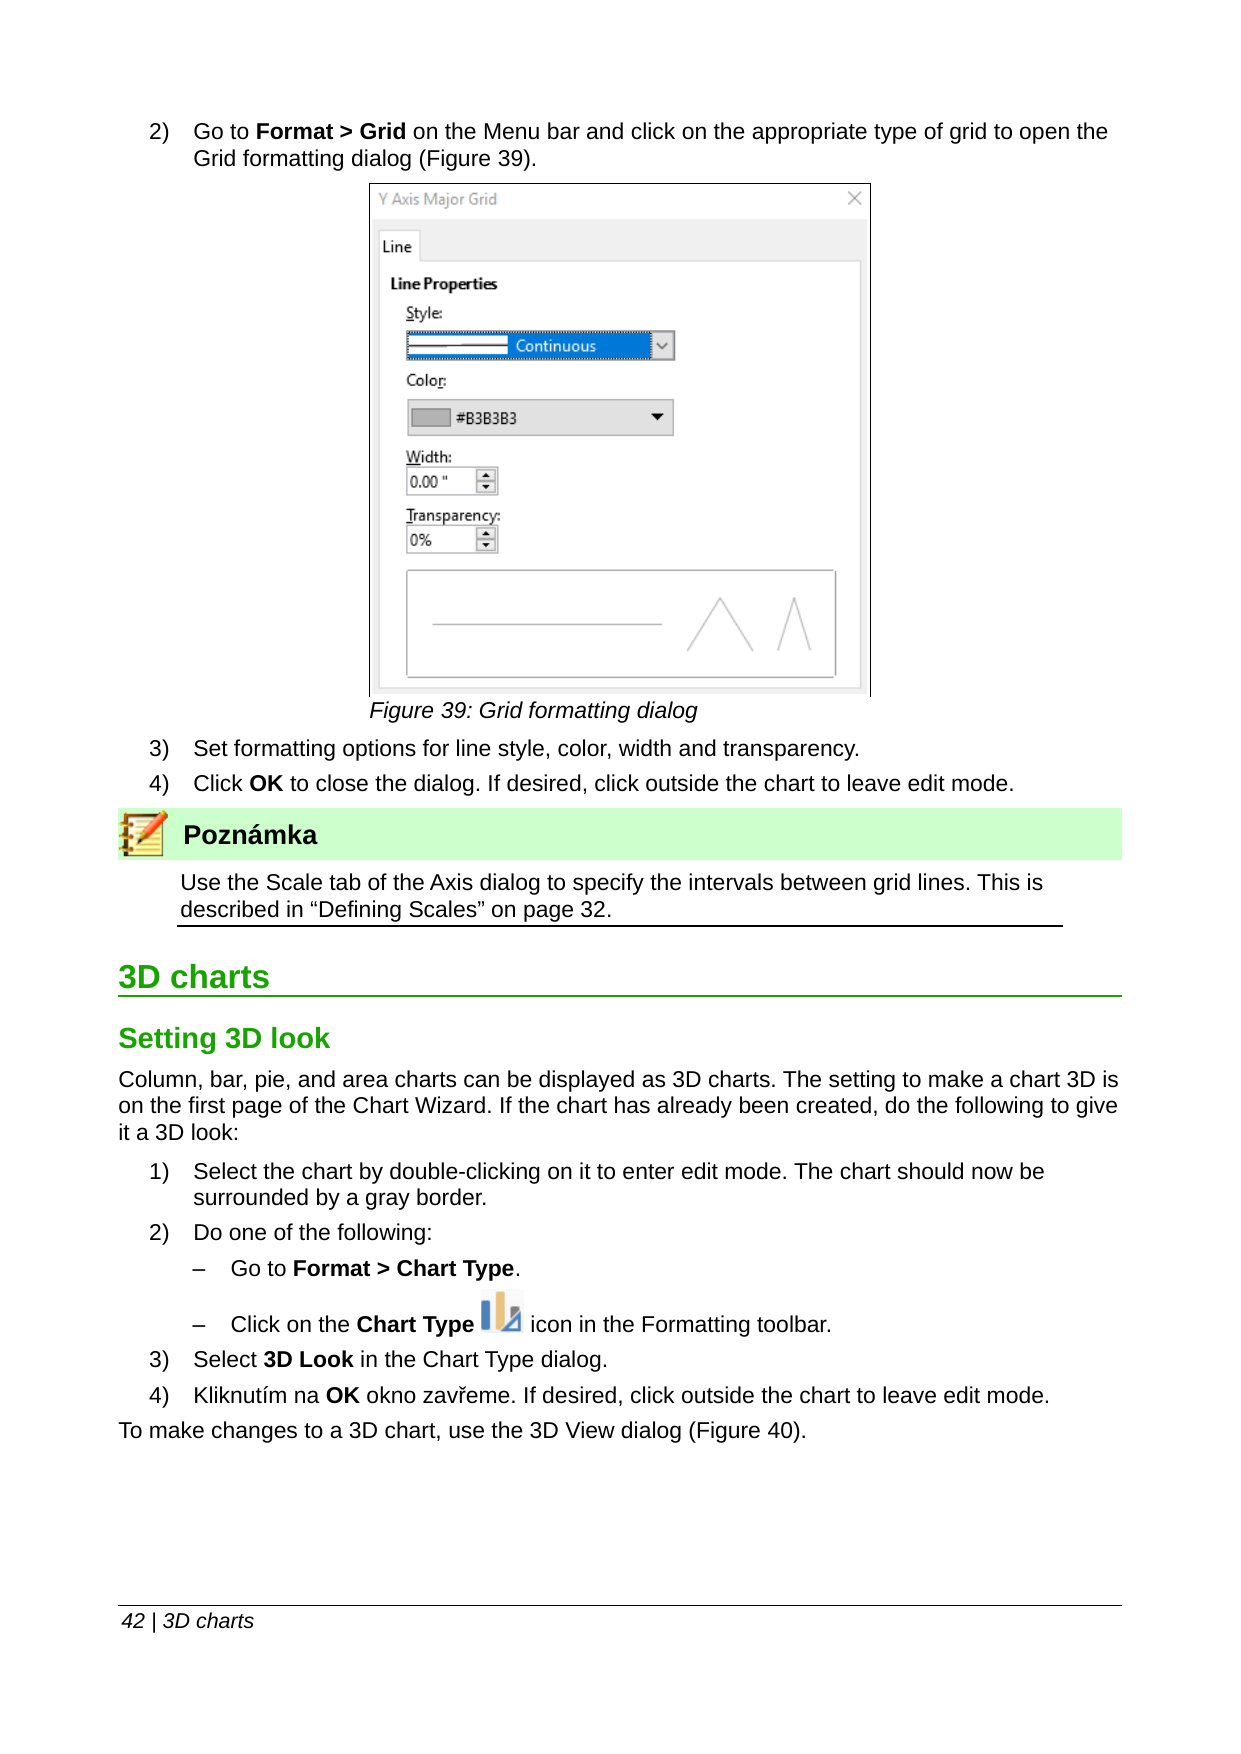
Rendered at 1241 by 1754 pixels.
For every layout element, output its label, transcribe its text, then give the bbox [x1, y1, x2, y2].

list Select 3D Look in the Chart Type dialog. [169, 1346, 1122, 1373]
list Go to Format > Grid on the Menu bar and click on the appropriate type of grid to open the Grid formatting dialog (Figure 39). [169, 118, 1122, 171]
text Figure 39: Grid formatting dialog [369, 184, 871, 723]
list Click OK to close the dialog. If desired, click outside the chart to leave edit mode. [169, 770, 1122, 797]
list Do one of the following: [169, 1219, 1122, 1246]
subtitle Poznámka [118, 808, 1122, 860]
list Select the chart by double-clicking on it to enter edit mode. The chart should now be surrounded by a gray border. [169, 1158, 1122, 1210]
subtitle 3D charts [118, 957, 1122, 995]
picture [480, 1289, 524, 1333]
text To make changes to a 3D chart, use the 3D View dialog (Figure 40). [118, 1417, 1122, 1443]
subtitle Setting 3D look [118, 1021, 1122, 1054]
picture [372, 185, 868, 694]
list Column, bar, pie, and area charts can be displayed as 3D charts. The setting to make a chart 3D is on the first page of the Chart Wizard. If the chart has already been created, do the following to give it a 3D look: [118, 1066, 1122, 1145]
list Click on the Chart Type icon in the Formatting toolbar. [192, 1290, 1122, 1338]
list Kliknutím na OK okno zavřeme. If desired, click outside the chart to leave edit mode. [169, 1382, 1122, 1408]
picture [119, 809, 170, 860]
list Set formatting options for line style, color, width and transparency. [169, 735, 1122, 761]
text Use the Scale tab of the Axis dialog to specify the intervals between grid lines. This is described in “Defining Scales” on page 32. [177, 866, 1063, 925]
list Go to Format > Chart Type. [192, 1254, 1122, 1281]
